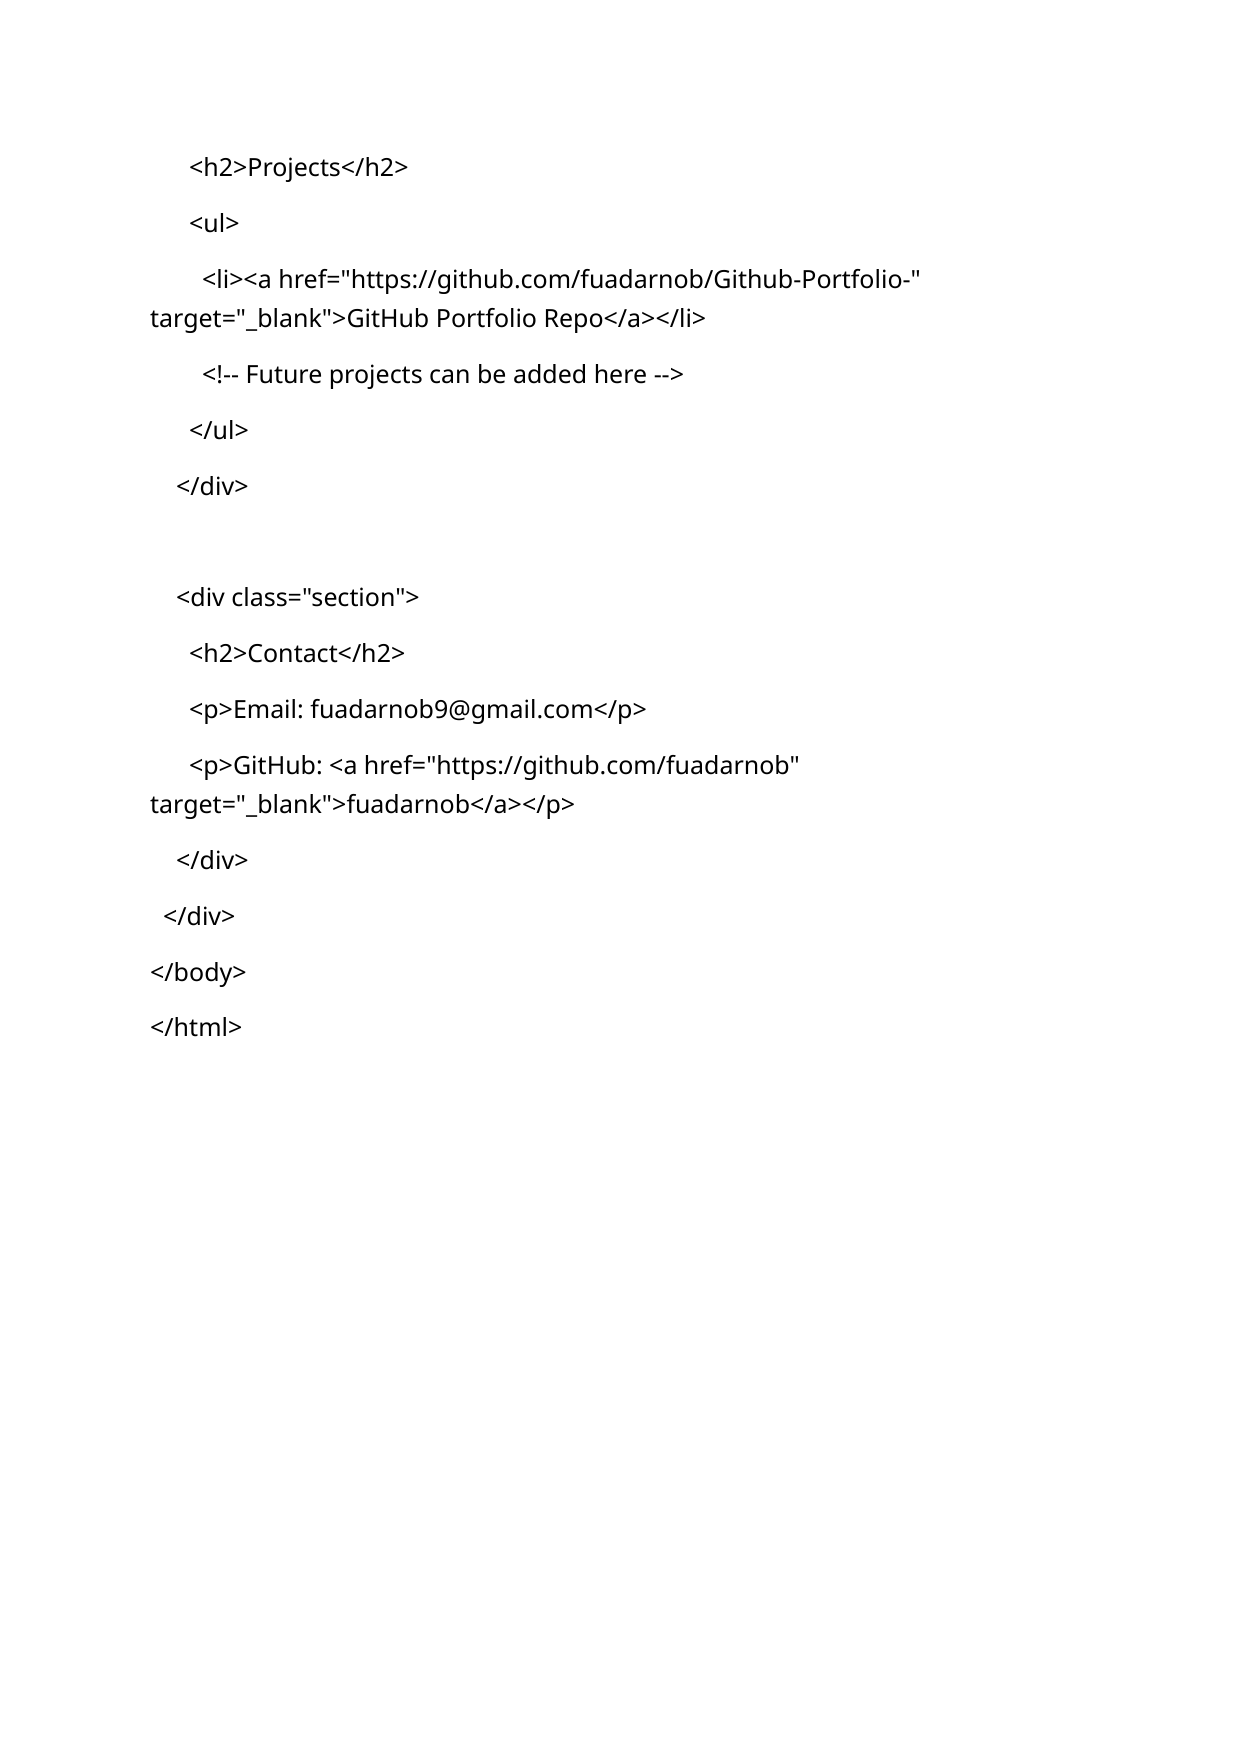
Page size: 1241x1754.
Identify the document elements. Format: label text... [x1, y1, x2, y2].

text <!-- Future projects can be added here --> [150, 357, 1090, 391]
text <p>GitHub: <a href="https://github.com/fuadarnob" target="_blank">fuadarnob</a></p> [150, 747, 1090, 821]
text <ul> [150, 206, 1090, 240]
text </html> [150, 1010, 1090, 1044]
text <p>Email: fuadarnob9@gmail.com</p> [150, 692, 1090, 726]
text </div> [150, 842, 1090, 877]
text <h2>Contact</h2> [150, 636, 1090, 670]
text </ul> [150, 412, 1090, 447]
text </div> [150, 898, 1090, 932]
text <h2>Projects</h2> [150, 150, 1090, 184]
text </div> [150, 468, 1090, 502]
text <div class="section"> [150, 580, 1090, 614]
text <li><a href="https://github.com/fuadarnob/Github-Portfolio-" target="_blank">GitHub Portfolio Repo</a></li> [150, 262, 1090, 335]
text </body> [150, 954, 1090, 988]
